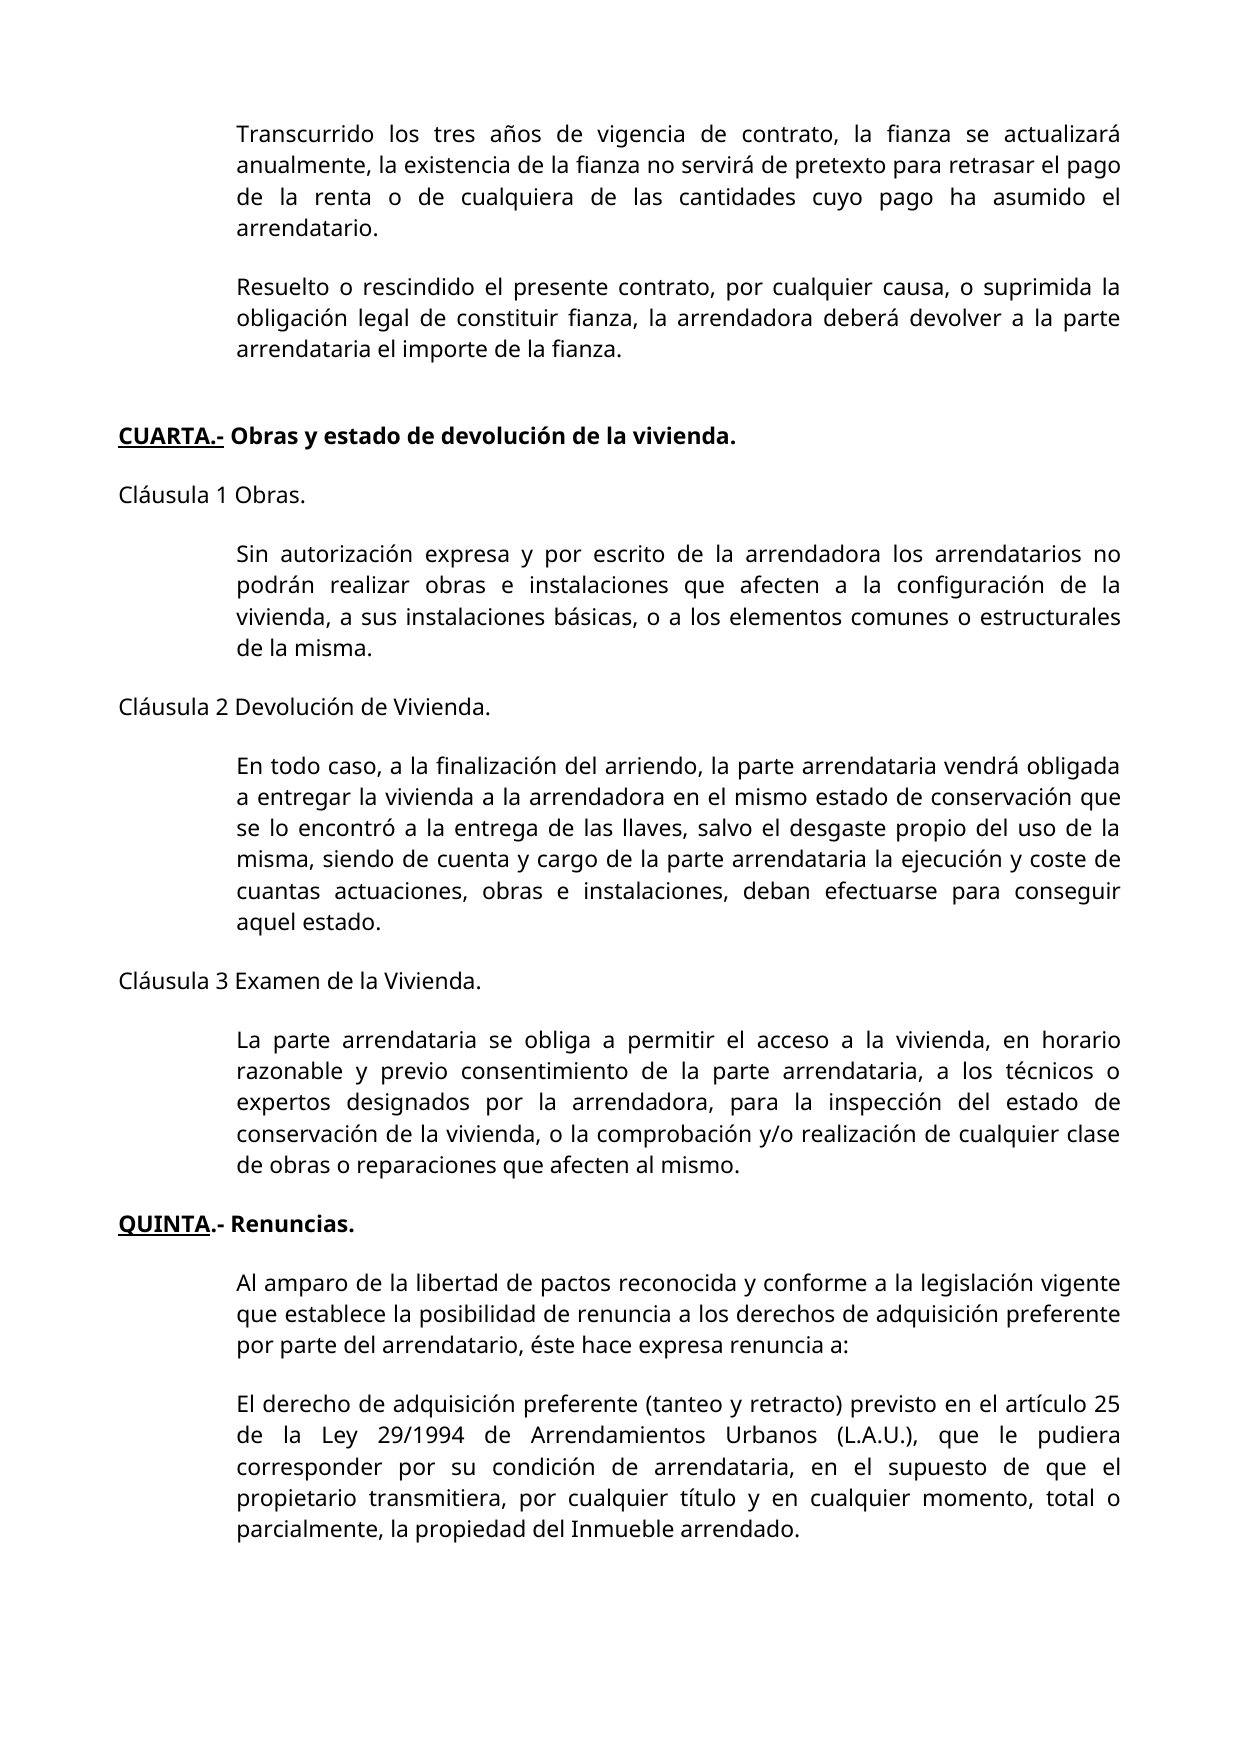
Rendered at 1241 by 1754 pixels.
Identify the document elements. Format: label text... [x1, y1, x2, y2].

text Transcurrido los tres años de vigencia de contrato, la fianza se actualizará anualmente, la existencia de la fianza no servirá de pretexto para retrasar el pago de la renta o de cualquiera de las cantidades cuyo pago ha asumido el arrendatario. [236, 118, 1122, 243]
text CUARTA.- Obras y estado de devolución de la vivienda. [118, 420, 1122, 451]
text Resuelto o rescindido el presente contrato, por cualquier causa, o suprimida la obligación legal de constituir fianza, la arrendadora deberá devolver a la parte arrendataria el importe de la fianza. [236, 271, 1122, 364]
text Cláusula 2 Devolución de Vivienda. [118, 691, 1122, 722]
text QUINTA.- Renuncias. [118, 1208, 1122, 1239]
text Al amparo de la libertad de pactos reconocida y conforme a la legislación vigente que establece la posibilidad de renuncia a los derechos de adquisición preferente por parte del arrendatario, éste hace expresa renuncia a: [236, 1267, 1122, 1360]
text Cláusula 3 Examen de la Vivienda. [118, 965, 1122, 996]
text En todo caso, a la finalización del arriendo, la parte arrendataria vendrá obligada a entregar la vivienda a la arrendadora en el mismo estado de conservación que se lo encontró a la entrega de las llaves, salvo el desgaste propio del uso de la misma, siendo de cuenta y cargo de la parte arrendataria la ejecución y coste de cuantas actuaciones, obras e instalaciones, deban efectuarse para conseguir aquel estado. [236, 749, 1122, 937]
text Cláusula 1 Obras. [118, 479, 1122, 510]
text La parte arrendataria se obliga a permitir el acceso a la vivienda, en horario razonable y previo consentimiento de la parte arrendataria, a los técnicos o expertos designados por la arrendadora, para la inspección del estado de conservación de la vivienda, o la comprobación y/o realización de cualquier clase de obras o reparaciones que afecten al mismo. [236, 1024, 1122, 1180]
text El derecho de adquisición preferente (tanteo y retracto) previsto en el artículo 25 de la Ley 29/1994 de Arrendamientos Urbanos (L.A.U.), que le pudiera corresponder por su condición de arrendataria, en el supuesto de que el propietario transmitiera, por cualquier título y en cualquier momento, total o parcialmente, la propiedad del Inmueble arrendado. [236, 1388, 1122, 1544]
text Sin autorización expresa y por escrito de la arrendadora los arrendatarios no podrán realizar obras e instalaciones que afecten a la configuración de la vivienda, a sus instalaciones básicas, o a los elementos comunes o estructurales de la misma. [236, 538, 1122, 663]
